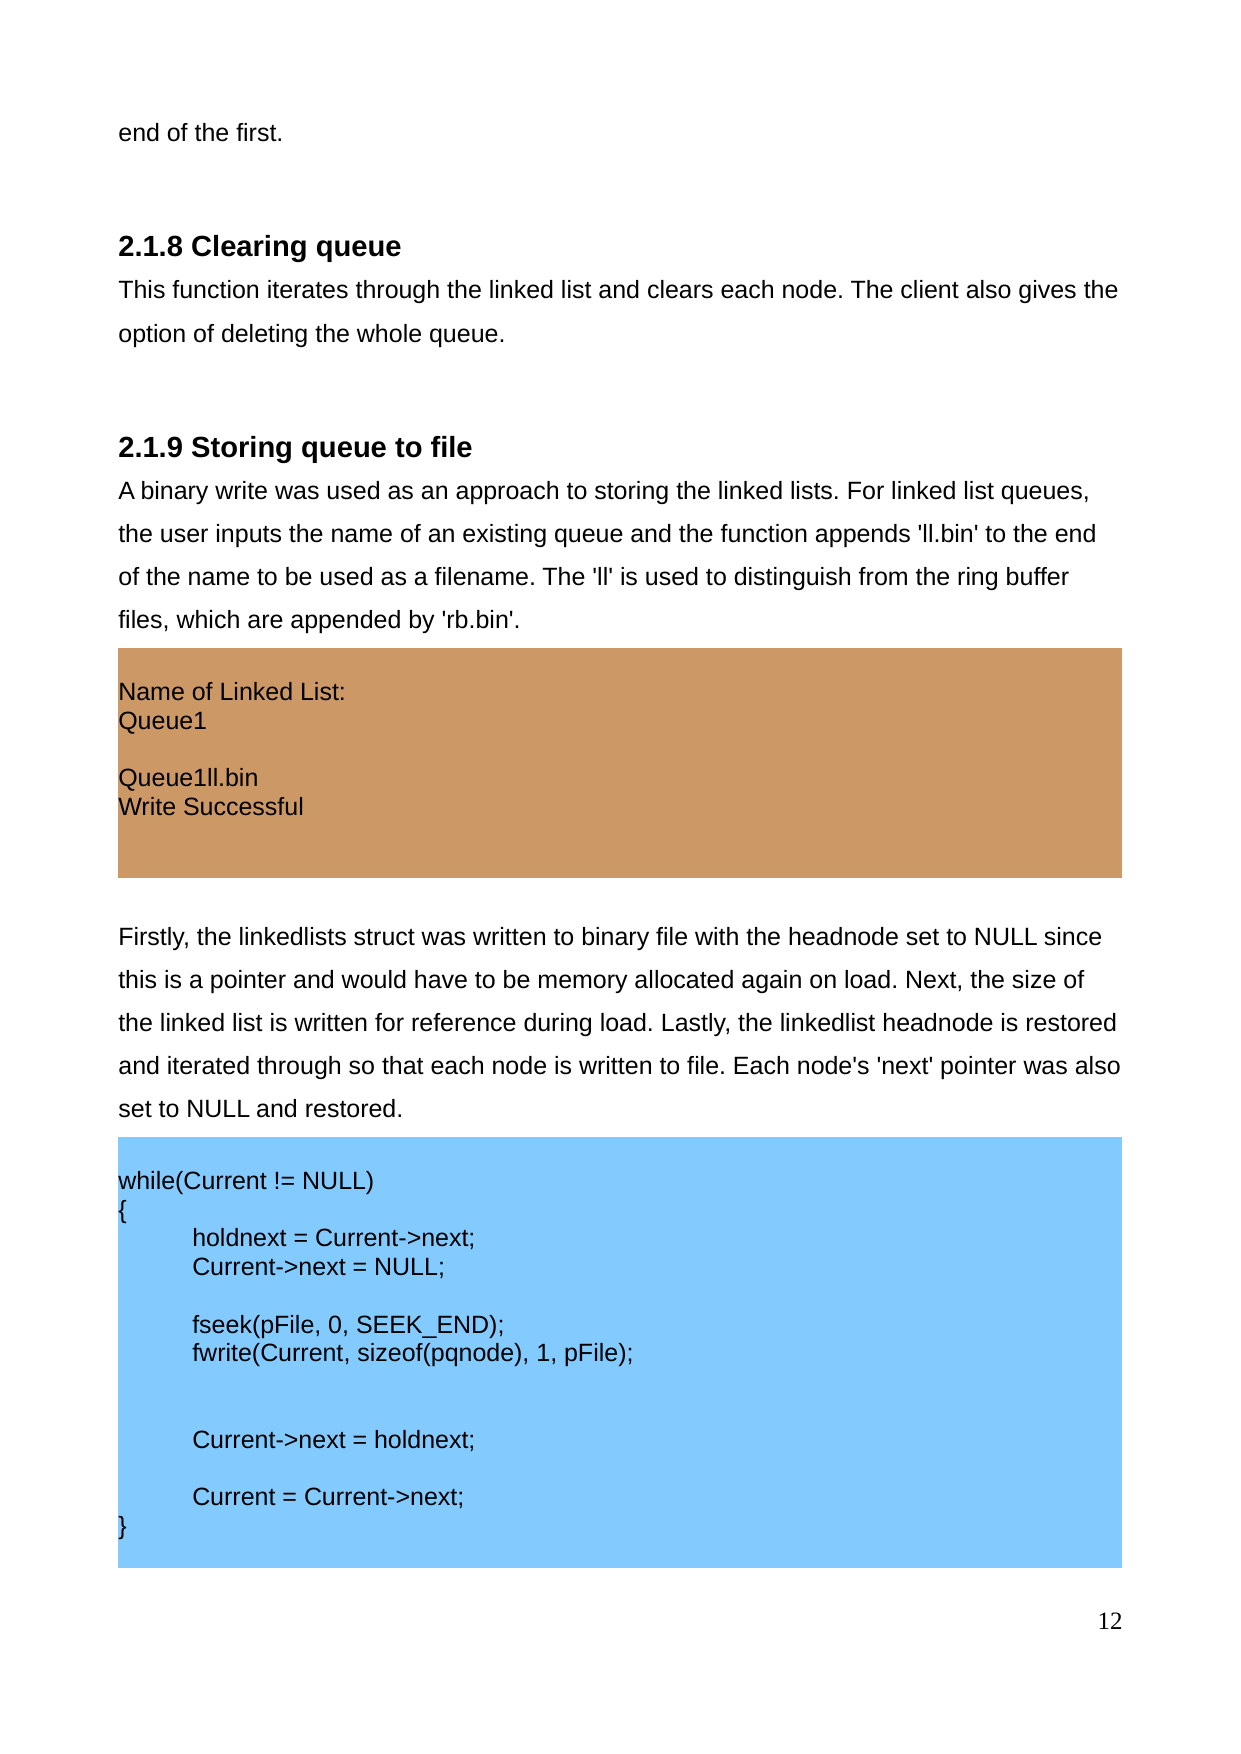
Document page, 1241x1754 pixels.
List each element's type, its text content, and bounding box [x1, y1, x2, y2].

text This function iterates through the linked list and clears each node. The client also gives the option of deleting the whole queue. [118, 275, 1122, 347]
text fseek(pFile, 0, SEEK_END); [118, 1309, 1122, 1338]
text A binary write was used as an approach to storing the linked lists. For linked list queues, the user inputs the name of an existing queue and the function appends 'll.bin' to the end of the name to be used as a filename. The 'll' is used to distinguish from the ring buffer files, which are appended by 'rb.bin'. [118, 476, 1122, 634]
text Queue1ll.bin [118, 763, 1122, 792]
subtitle 2.1.8 Clearing queue [118, 229, 1122, 263]
text fwrite(Current, sizeof(pqnode), 1, pFile); [118, 1338, 1122, 1367]
text Current->next = NULL; [118, 1252, 1122, 1281]
text holdnext = Current->next; [118, 1223, 1122, 1252]
subtitle 2.1.9 Storing queue to file [118, 430, 1122, 463]
text Current->next = holdnext; [118, 1424, 1122, 1453]
text while(Current != NULL) [118, 1166, 1122, 1194]
text Current = Current->next; [118, 1482, 1122, 1511]
text { [118, 1194, 1122, 1223]
text } [118, 1511, 1122, 1539]
text end of the first. [118, 118, 1122, 147]
text Write Successful [118, 792, 1122, 821]
text Queue1 [118, 706, 1122, 734]
text Name of Linked List: [118, 677, 1122, 706]
text Firstly, the linkedlists struct was written to binary file with the headnode set to NULL since this is a pointer and would have to be memory allocated again on load. Next, the size of the linked list is written for reference during load. Lastly, the linkedlist headnode is restored and iterated through so that each node is written to file. Each node's 'next' pointer was also set to NULL and restored. [118, 921, 1122, 1123]
